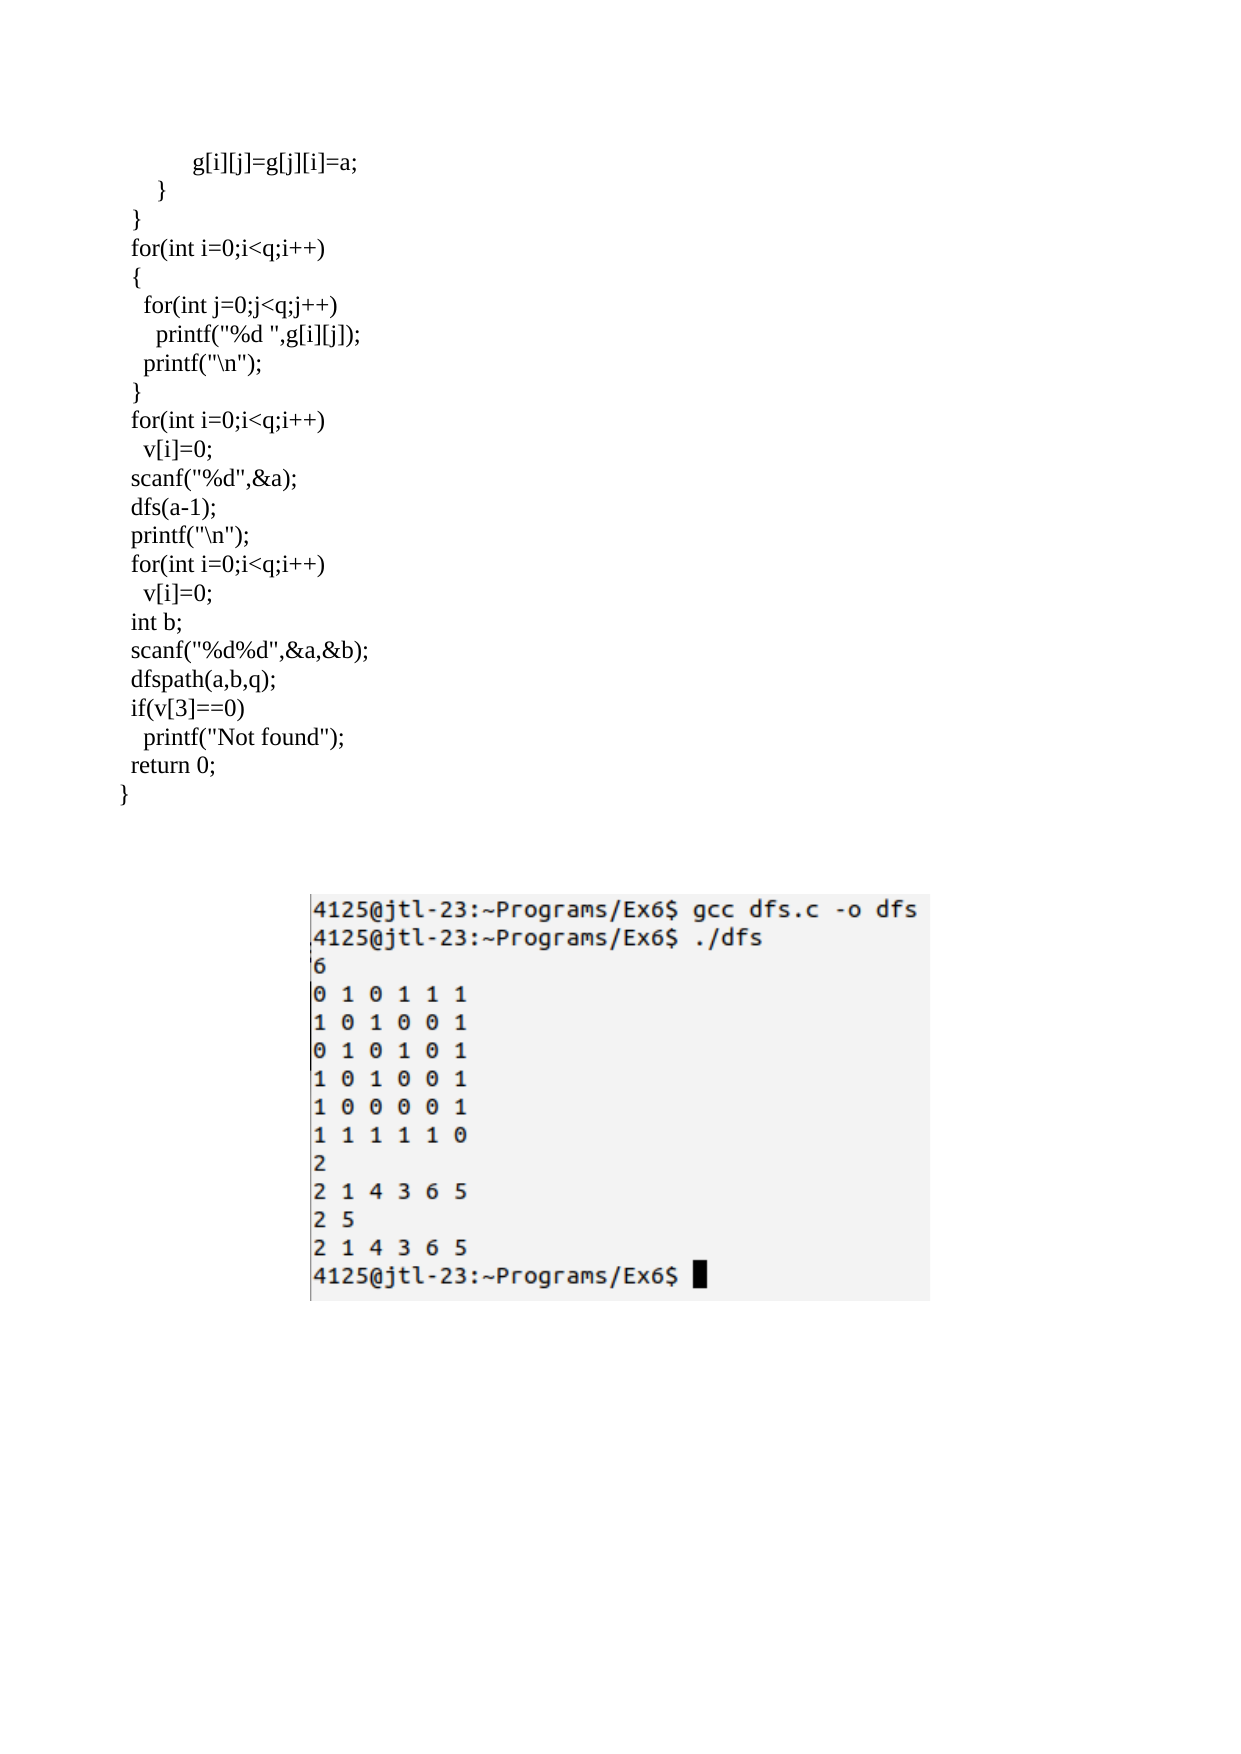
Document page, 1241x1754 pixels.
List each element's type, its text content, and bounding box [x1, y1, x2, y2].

text for(int j=0;j<q;j++) [118, 291, 1122, 319]
text } [118, 377, 1122, 406]
text int b; [118, 607, 1122, 636]
text for(int i=0;i<q;i++) [118, 406, 1122, 434]
text for(int i=0;i<q;i++) [118, 233, 1122, 262]
text } [118, 176, 1122, 204]
picture [310, 894, 931, 1301]
text dfspath(a,b,q); [118, 664, 1122, 693]
text } [118, 779, 1122, 808]
text if(v[3]==0) [118, 693, 1122, 722]
text printf("%d ",g[i][j]); [118, 319, 1122, 348]
text v[i]=0; [118, 434, 1122, 463]
text g[i][j]=g[j][i]=a; [118, 147, 1122, 176]
text v[i]=0; [118, 578, 1122, 607]
text printf("\n"); [118, 521, 1122, 549]
text } [118, 204, 1122, 233]
text scanf("%d",&a); [118, 463, 1122, 492]
text return 0; [118, 751, 1122, 779]
text for(int i=0;i<q;i++) [118, 549, 1122, 578]
text printf("\n"); [118, 348, 1122, 377]
text { [118, 262, 1122, 291]
text dfs(a-1); [118, 492, 1122, 521]
text scanf("%d%d",&a,&b); [118, 636, 1122, 664]
text printf("Not found"); [118, 722, 1122, 751]
